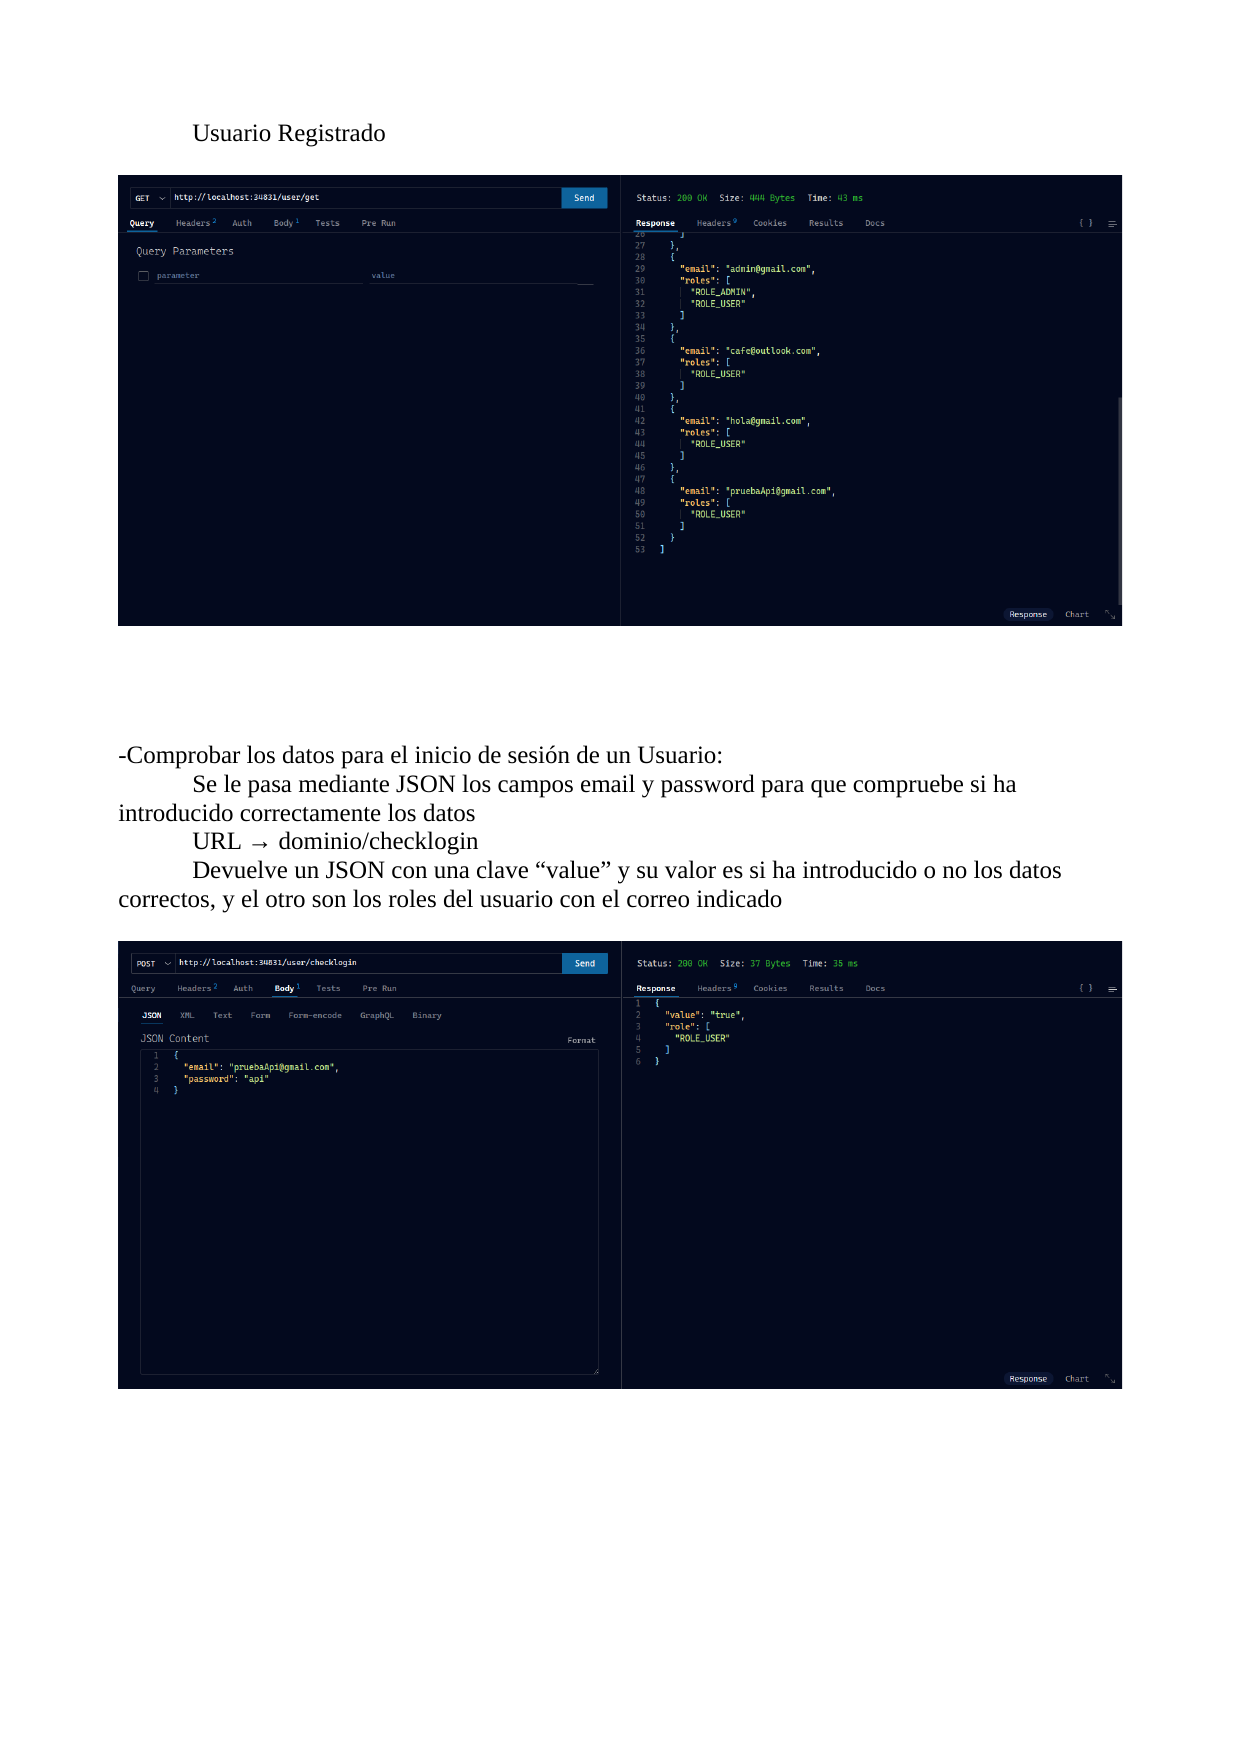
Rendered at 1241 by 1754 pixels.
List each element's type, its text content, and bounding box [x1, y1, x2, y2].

text Devuelve un JSON con una clave “value” y su valor es si ha introducido o no los datos correctos, y el otro son los roles del usuario con el correo indicado [118, 855, 1122, 913]
picture [118, 175, 1123, 626]
text Se le pasa mediante JSON los campos email y password para que compruebe si ha introducido correctamente los datos [118, 769, 1122, 826]
text URL → dominio/checklogin [118, 826, 1122, 855]
text -Comprobar los datos para el inicio de sesión de un Usuario: [118, 740, 1122, 769]
text Usuario Registrado [118, 118, 1122, 147]
picture [118, 941, 1123, 1389]
